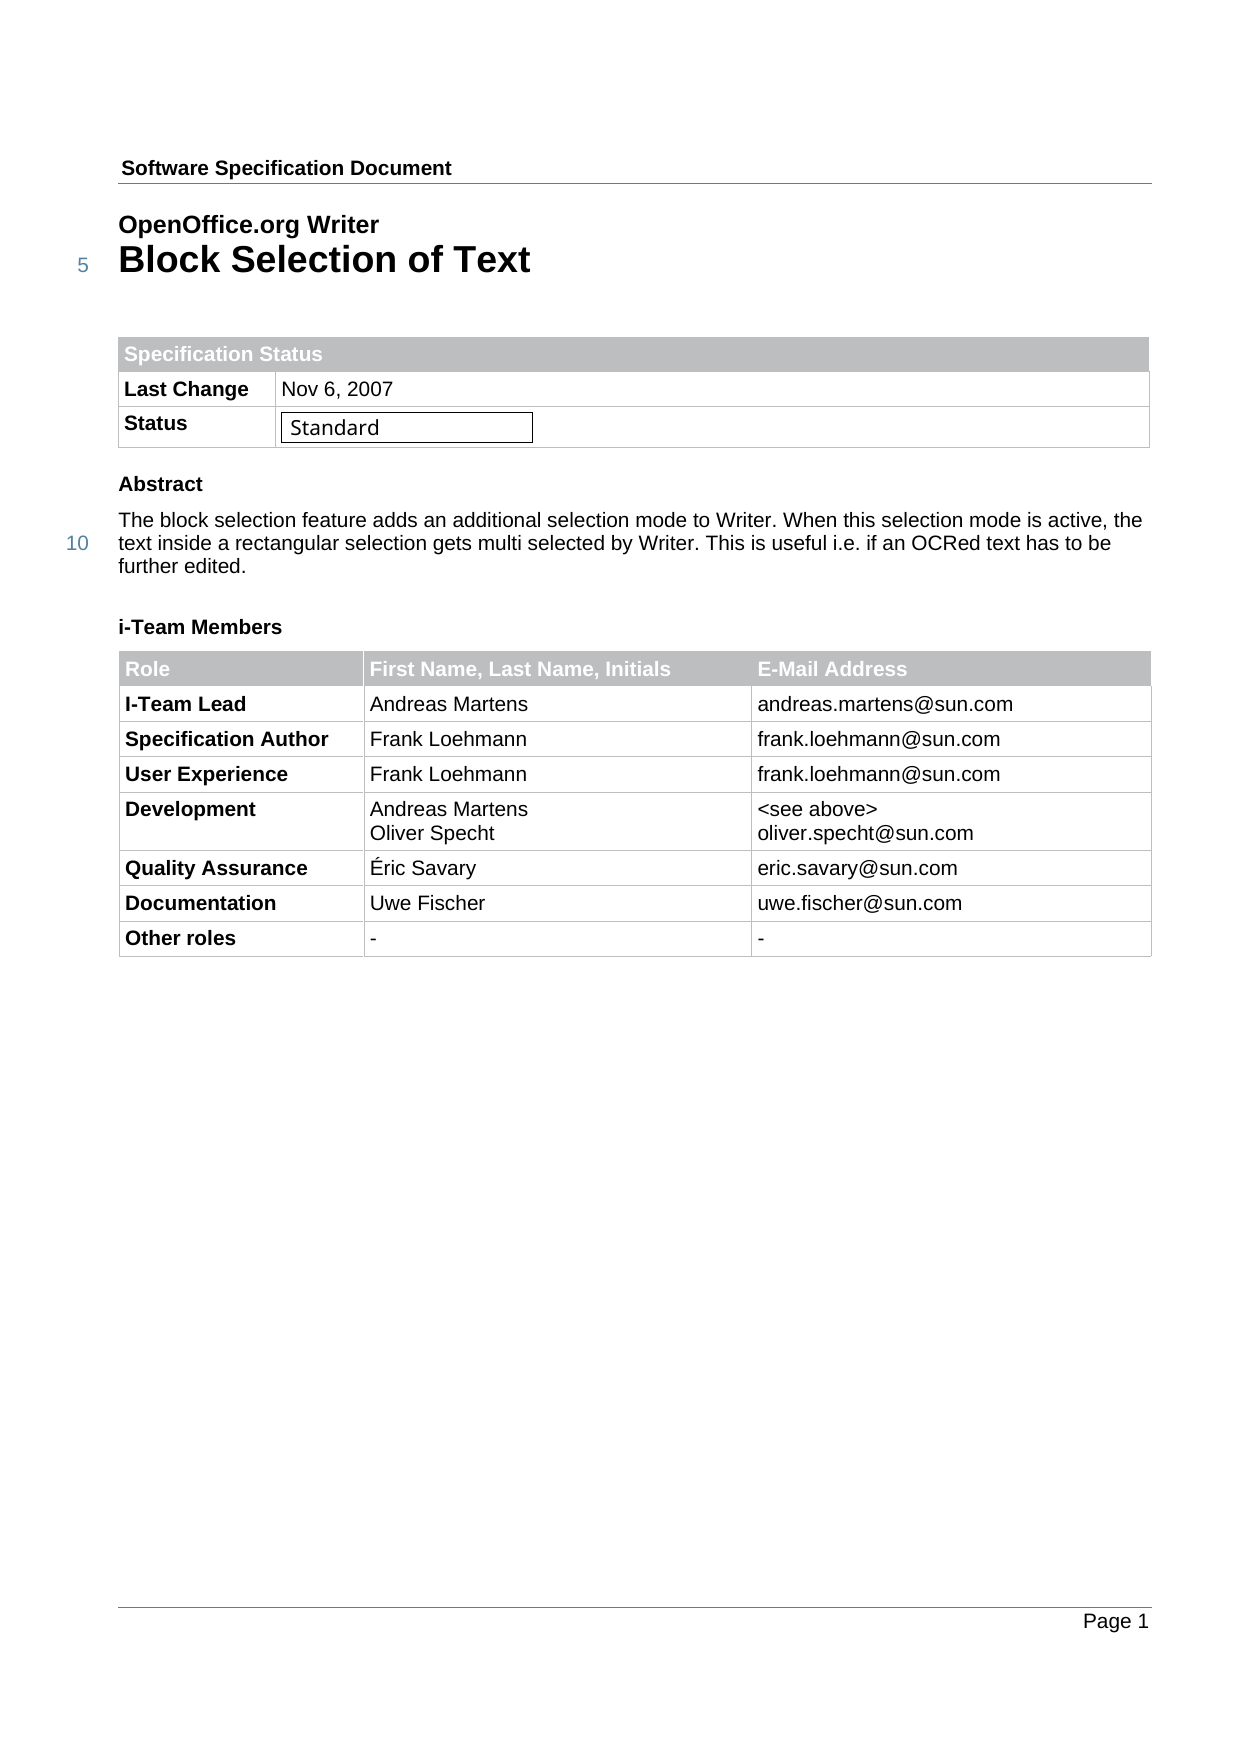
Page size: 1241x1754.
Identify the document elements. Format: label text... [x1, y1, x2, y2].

table_cell Development [120, 793, 363, 850]
table_cell Uwe Fischer [365, 886, 751, 921]
table_cell PRELIMINARY status is the initial conception of a specification. STANDARD A specification with status Standard is considered to be stable and has the approval of the i-Team. OBSOLETE An Obsolete specification is a specification that has been identified unnecessary. For example due to; technology changes or changes in other standards or specifications. [276, 407, 1149, 447]
table_cell Last Change [119, 372, 275, 406]
subtitle Abstract [118, 472, 1152, 496]
table_cell Andreas Martens [365, 686, 751, 721]
table_cell Quality Assurance [120, 851, 363, 885]
text Software Specification Document [118, 154, 1152, 183]
table_cell Status [119, 407, 275, 447]
table_cell <see above> oliver.specht@sun.com [752, 793, 1151, 850]
table_cell - [752, 922, 1151, 956]
table_cell - [365, 922, 751, 956]
table_cell eric.savary@sun.com [752, 851, 1151, 885]
table_cell Frank Loehmann [365, 757, 751, 792]
table_cell Other roles [120, 922, 363, 956]
table_cell andreas.martens@sun.com [752, 686, 1151, 721]
text The block selection feature adds an additional selection mode to Writer. When this selection mode is active, the text inside a rectangular selection gets multi selected by Writer. This is useful i.e. if an OCRed text has to be further edited. [118, 508, 1152, 578]
table_header Role [119, 651, 363, 686]
table_header First Name, Last Name, Initials [364, 651, 751, 686]
text Block Selection of Text [118, 239, 1152, 281]
table_cell frank.loehmann@sun.com [752, 722, 1151, 756]
table_cell Documentation [120, 886, 363, 921]
table_header E-Mail Address [751, 651, 1151, 686]
table_cell Frank Loehmann [365, 722, 751, 756]
table_cell Nov 6, 2007 [276, 372, 1149, 406]
table_cell frank.loehmann@sun.com [752, 757, 1151, 792]
table_cell uwe.fischer@sun.com [752, 886, 1151, 921]
table_cell Specification Author [120, 722, 363, 756]
table_cell Andreas Martens Oliver Specht [365, 793, 751, 850]
table_cell User Experience [120, 757, 363, 792]
subtitle i-Team Members [118, 615, 1152, 639]
table_cell I-Team Lead [120, 686, 363, 721]
table_cell Éric Savary [365, 851, 751, 885]
table_header Specification Status [118, 337, 1149, 371]
text OpenOffice.org Writer [118, 211, 1152, 239]
